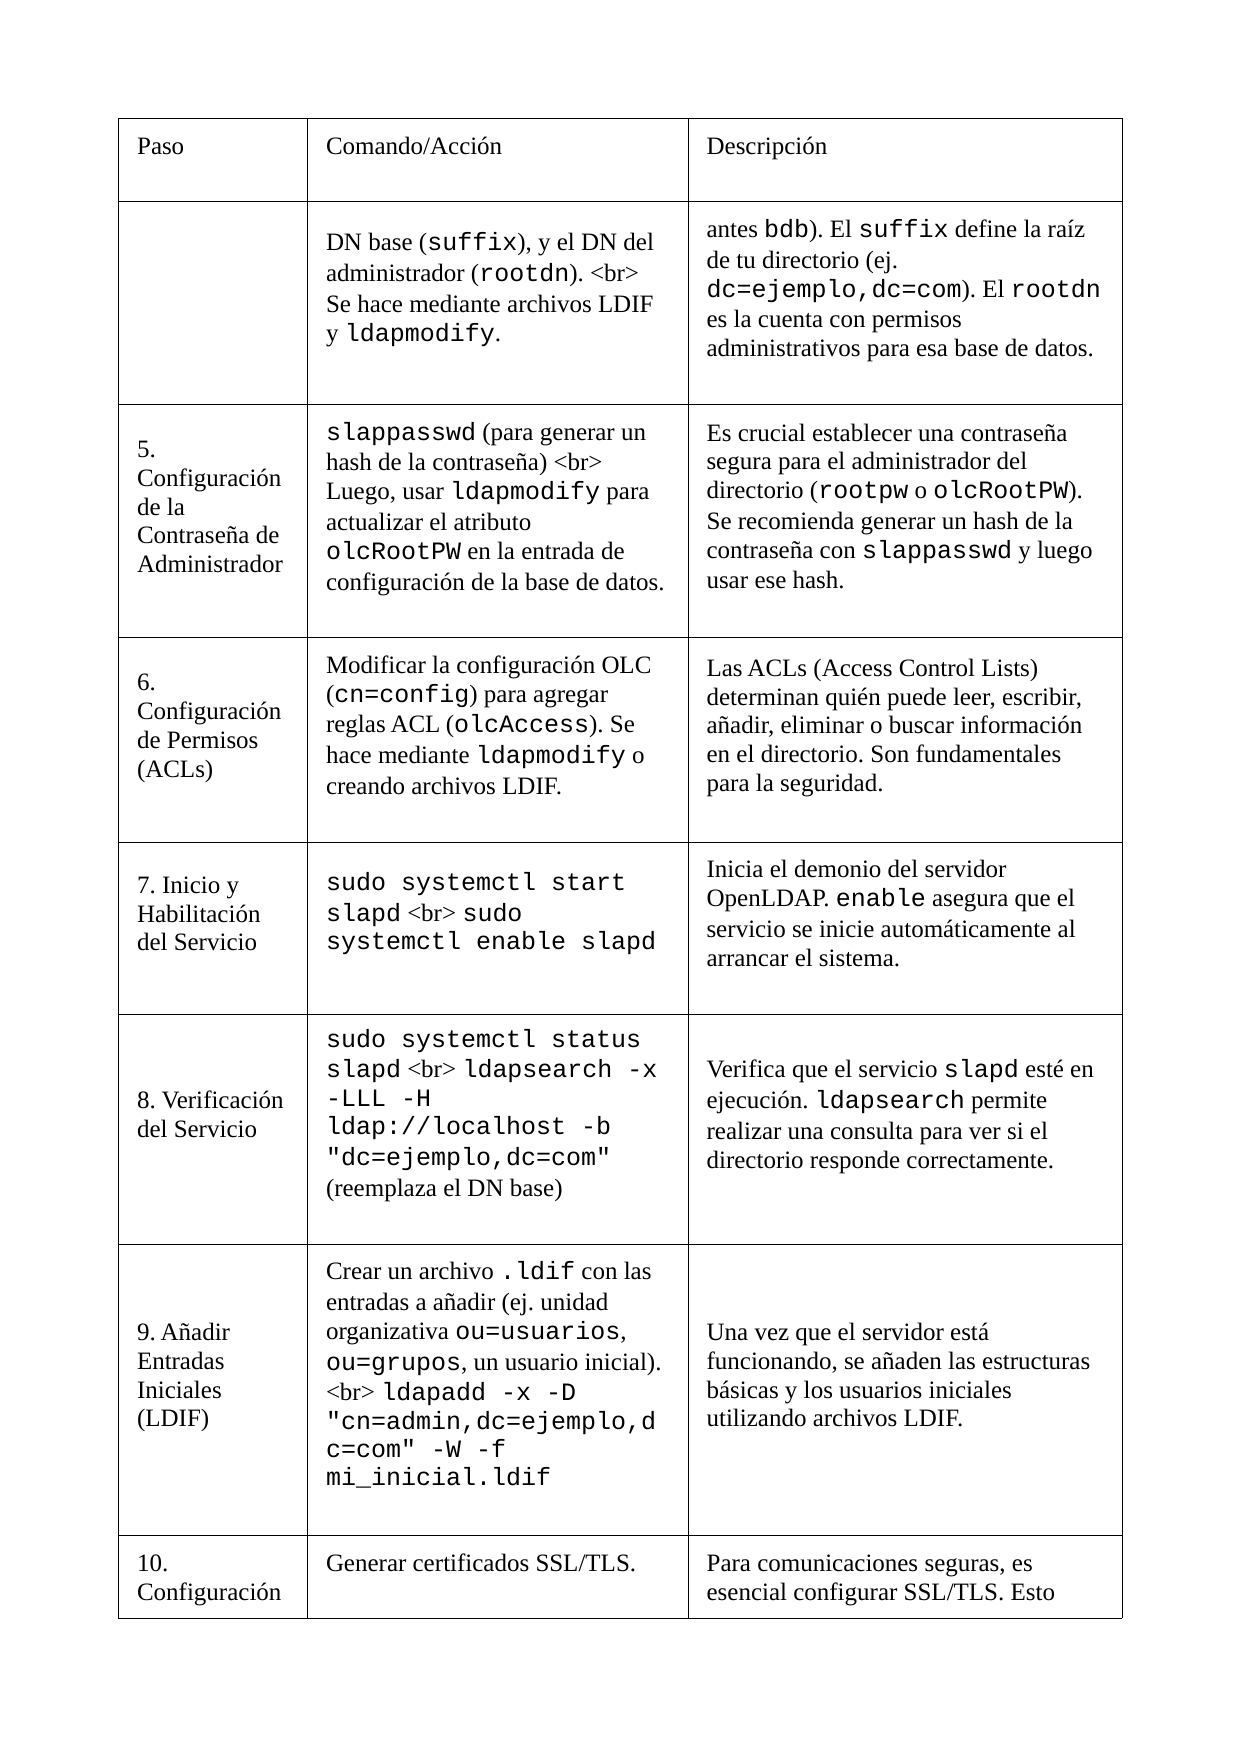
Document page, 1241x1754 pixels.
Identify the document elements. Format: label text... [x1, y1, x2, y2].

table_cell Una vez que el servidor está funcionando, se añaden las estructuras básicas y los usuarios iniciales utilizando archivos LDIF. [689, 1245, 1122, 1535]
table_cell 10. Configuración [119, 1536, 307, 1618]
table_cell 6. Configuración de Permisos (ACLs) [119, 638, 307, 842]
table_cell Inicia el demonio del servidor OpenLDAP. enable asegura que el servicio se inicie automáticamente al arrancar el sistema. [689, 843, 1122, 1013]
table_cell Modificar la configuración OLC (cn=config) para agregar reglas ACL (olcAccess). Se hace mediante ldapmodify o creando archivos LDIF. [308, 638, 688, 842]
table_header Paso [119, 119, 307, 201]
table_cell 7. Inicio y Habilitación del Servicio [119, 843, 307, 1013]
table_header Descripción [689, 119, 1122, 201]
table_cell sudo systemctl status slapd <br> ldapsearch -x -LLL -H ldap://localhost -b "dc=ejemplo,dc=com" (reemplaza el DN base) [308, 1015, 688, 1243]
table_cell slappasswd (para generar un hash de la contraseña) <br> Luego, usar ldapmodify para actualizar el atributo olcRootPW en la entrada de configuración de la base de datos. [308, 405, 688, 637]
table_cell Generar certificados SSL/TLS. [308, 1536, 688, 1618]
table_cell antes bdb). El suffix define la raíz de tu directorio (ej. dc=ejemplo,dc=com). El rootdn es la cuenta con permisos administrativos para esa base de datos. [689, 202, 1122, 404]
table_cell Las ACLs (Access Control Lists) determinan quién puede leer, escribir, añadir, eliminar o buscar información en el directorio. Son fundamentales para la seguridad. [689, 638, 1122, 842]
table_cell 8. Verificación del Servicio [119, 1015, 307, 1243]
table_cell Crear un archivo .ldif con las entradas a añadir (ej. unidad organizativa ou=usuarios, ou=grupos, un usuario inicial). <br> ldapadd -x -D "cn=admin,dc=ejemplo,dc=com" -W -f mi_inicial.ldif [308, 1245, 688, 1535]
table_cell Verifica que el servicio slapd esté en ejecución. ldapsearch permite realizar una consulta para ver si el directorio responde correctamente. [689, 1015, 1122, 1243]
table_cell sudo systemctl start slapd <br> sudo systemctl enable slapd [308, 843, 688, 1013]
table_cell Es crucial establecer una contraseña segura para el administrador del directorio (rootpw o olcRootPW). Se recomienda generar un hash de la contraseña con slappasswd y luego usar ese hash. [689, 405, 1122, 637]
table_header Comando/Acción [308, 119, 688, 201]
table_cell 9. Añadir Entradas Iniciales (LDIF) [119, 1245, 307, 1535]
table_cell DN base (suffix), y el DN del administrador (rootdn). <br> Se hace mediante archivos LDIF y ldapmodify. [308, 202, 688, 404]
table_cell Para comunicaciones seguras, es esencial configurar SSL/TLS. Esto [689, 1536, 1122, 1618]
table_cell 5. Configuración de la Contraseña de Administrador [119, 405, 307, 637]
table_cell [119, 202, 307, 404]
